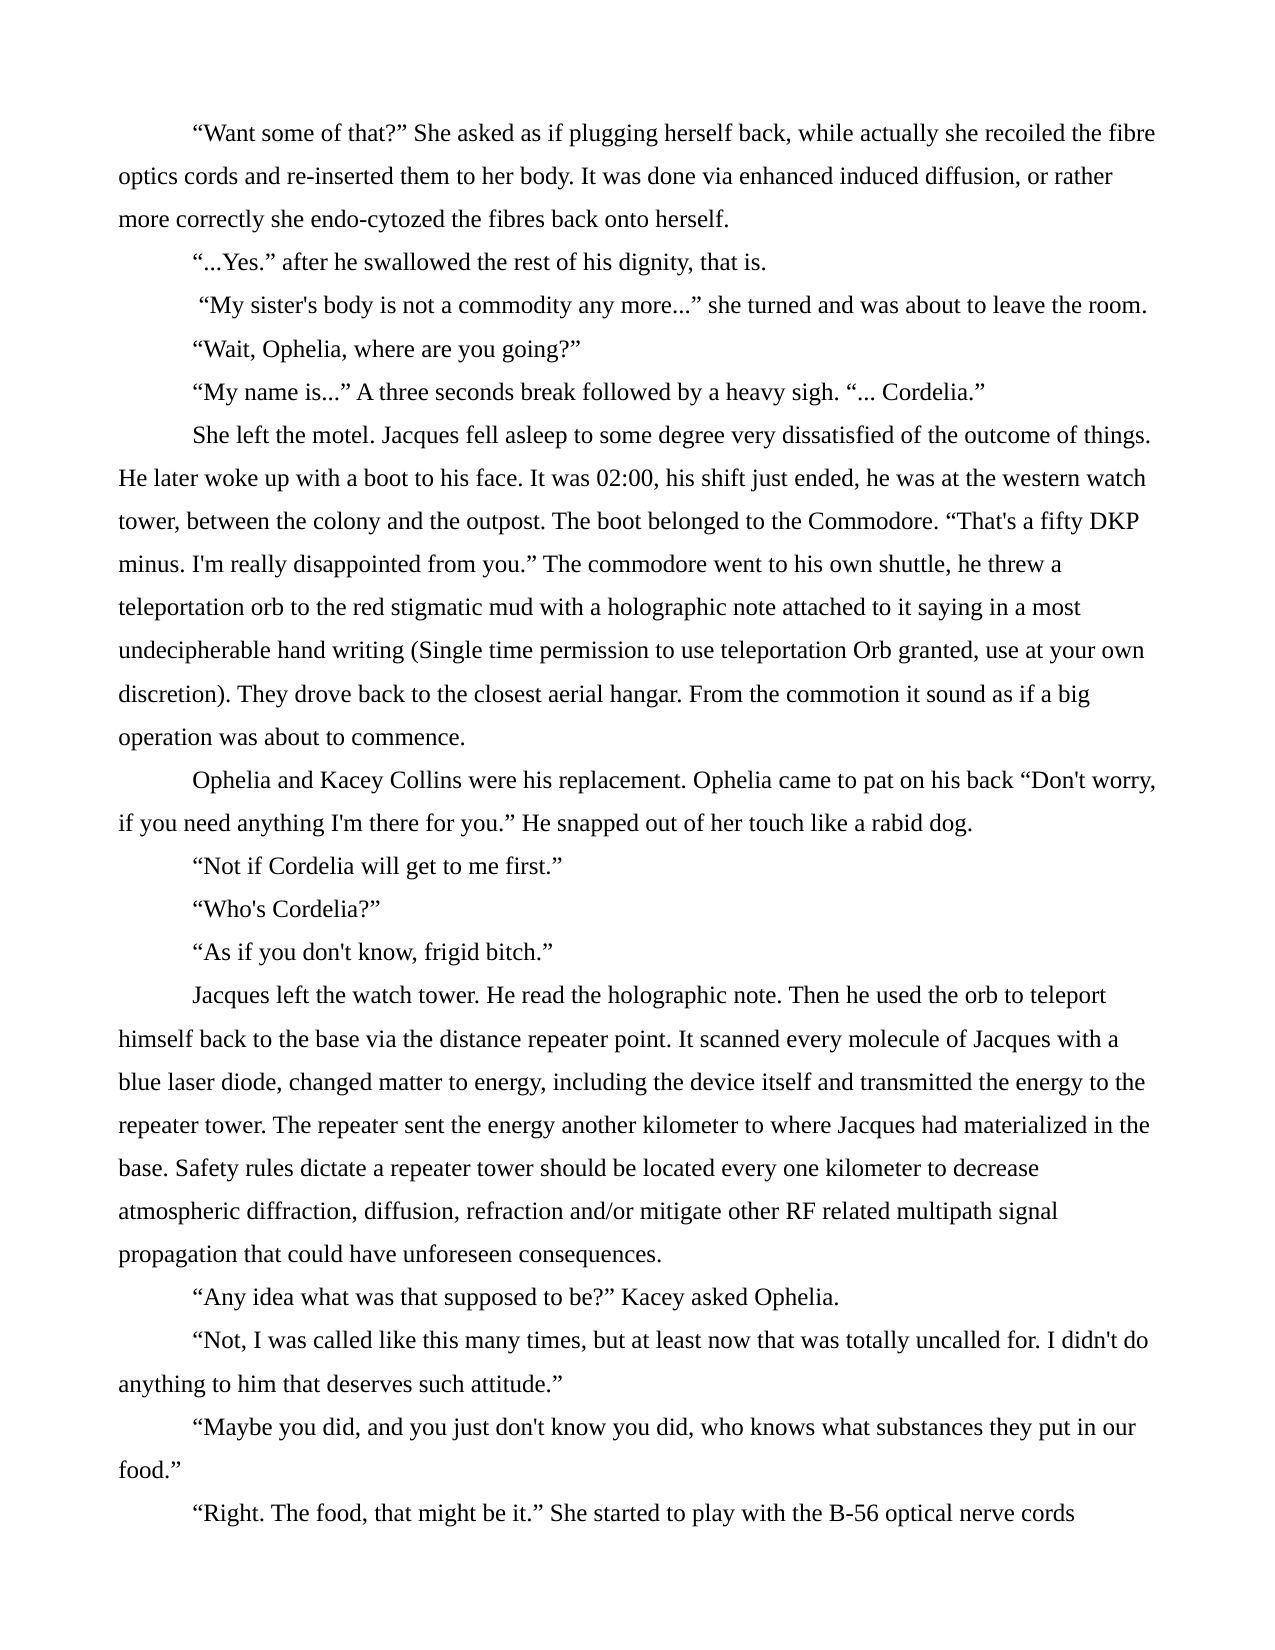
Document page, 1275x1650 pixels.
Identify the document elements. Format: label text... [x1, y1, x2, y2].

text “My name is...” A three seconds break followed by a heavy sigh. “... Cordelia.” [118, 377, 1157, 406]
text “My sister's body is not a commodity any more...” she turned and was about to leave the room. [118, 291, 1157, 319]
text “Any idea what was that supposed to be?” Kacey asked Ophelia. [118, 1282, 1157, 1311]
text “Want some of that?” She asked as if plugging herself back, while actually she recoiled the fibre optics cords and re-inserted them to her body. It was done via enhanced induced diffusion, or rather more correctly she endo-cytozed the fibres back onto herself. [118, 118, 1157, 233]
text “Not, I was called like this many times, but at least now that was totally uncalled for. I didn't do anything to him that deserves such attitude.” [118, 1326, 1157, 1397]
text “Who's Cordelia?” [118, 894, 1157, 923]
text “...Yes.” after he swallowed the rest of his dignity, that is. [118, 247, 1157, 276]
text Jacques left the watch tower. He read the holographic note. Then he used the orb to teleport himself back to the base via the distance repeater point. It scanned every molecule of Jacques with a blue laser diode, changed matter to energy, including the device itself and transmitted the energy to the repeater tower. The repeater sent the energy another kilometer to where Jacques had materialized in the base. Safety rules dictate a repeater tower should be located every one kilometer to decrease atmospheric diffraction, diffusion, refraction and/or mitigate other RF related multipath signal propagation that could have unforeseen consequences. [118, 981, 1157, 1268]
text “Maybe you did, and you just don't know you did, who knows what substances they put in our food.” [118, 1412, 1157, 1484]
text “Wait, Ophelia, where are you going?” [118, 334, 1157, 362]
text She left the motel. Jacques fell asleep to some degree very dissatisfied of the outcome of things. [118, 420, 1157, 449]
text He later woke up with a boot to his face. It was 02:00, his shift just ended, he was at the western watch tower, between the colony and the outpost. The boot belonged to the Commodore. “That's a fifty DKP minus. I'm really disappointed from you.” The commodore went to his own shuttle, he threw a teleportation orb to the red stigmatic mud with a holographic note attached to it saying in a most undecipherable hand writing (Single time permission to use teleportation Orb granted, use at your own discretion). They drove back to the closest aerial hangar. From the commotion it sound as if a big operation was about to commence. [118, 463, 1157, 751]
text Ophelia and Kacey Collins were his replacement. Ophelia came to pat on his back “Don't worry, if you need anything I'm there for you.” He snapped out of her touch like a rabid dog. [118, 765, 1157, 837]
text “As if you don't know, frigid bitch.” [118, 937, 1157, 966]
text “Not if Cordelia will get to me first.” [118, 851, 1157, 880]
text “Right. The food, that might be it.” She started to play with the B-56 optical nerve cords [118, 1498, 1157, 1527]
